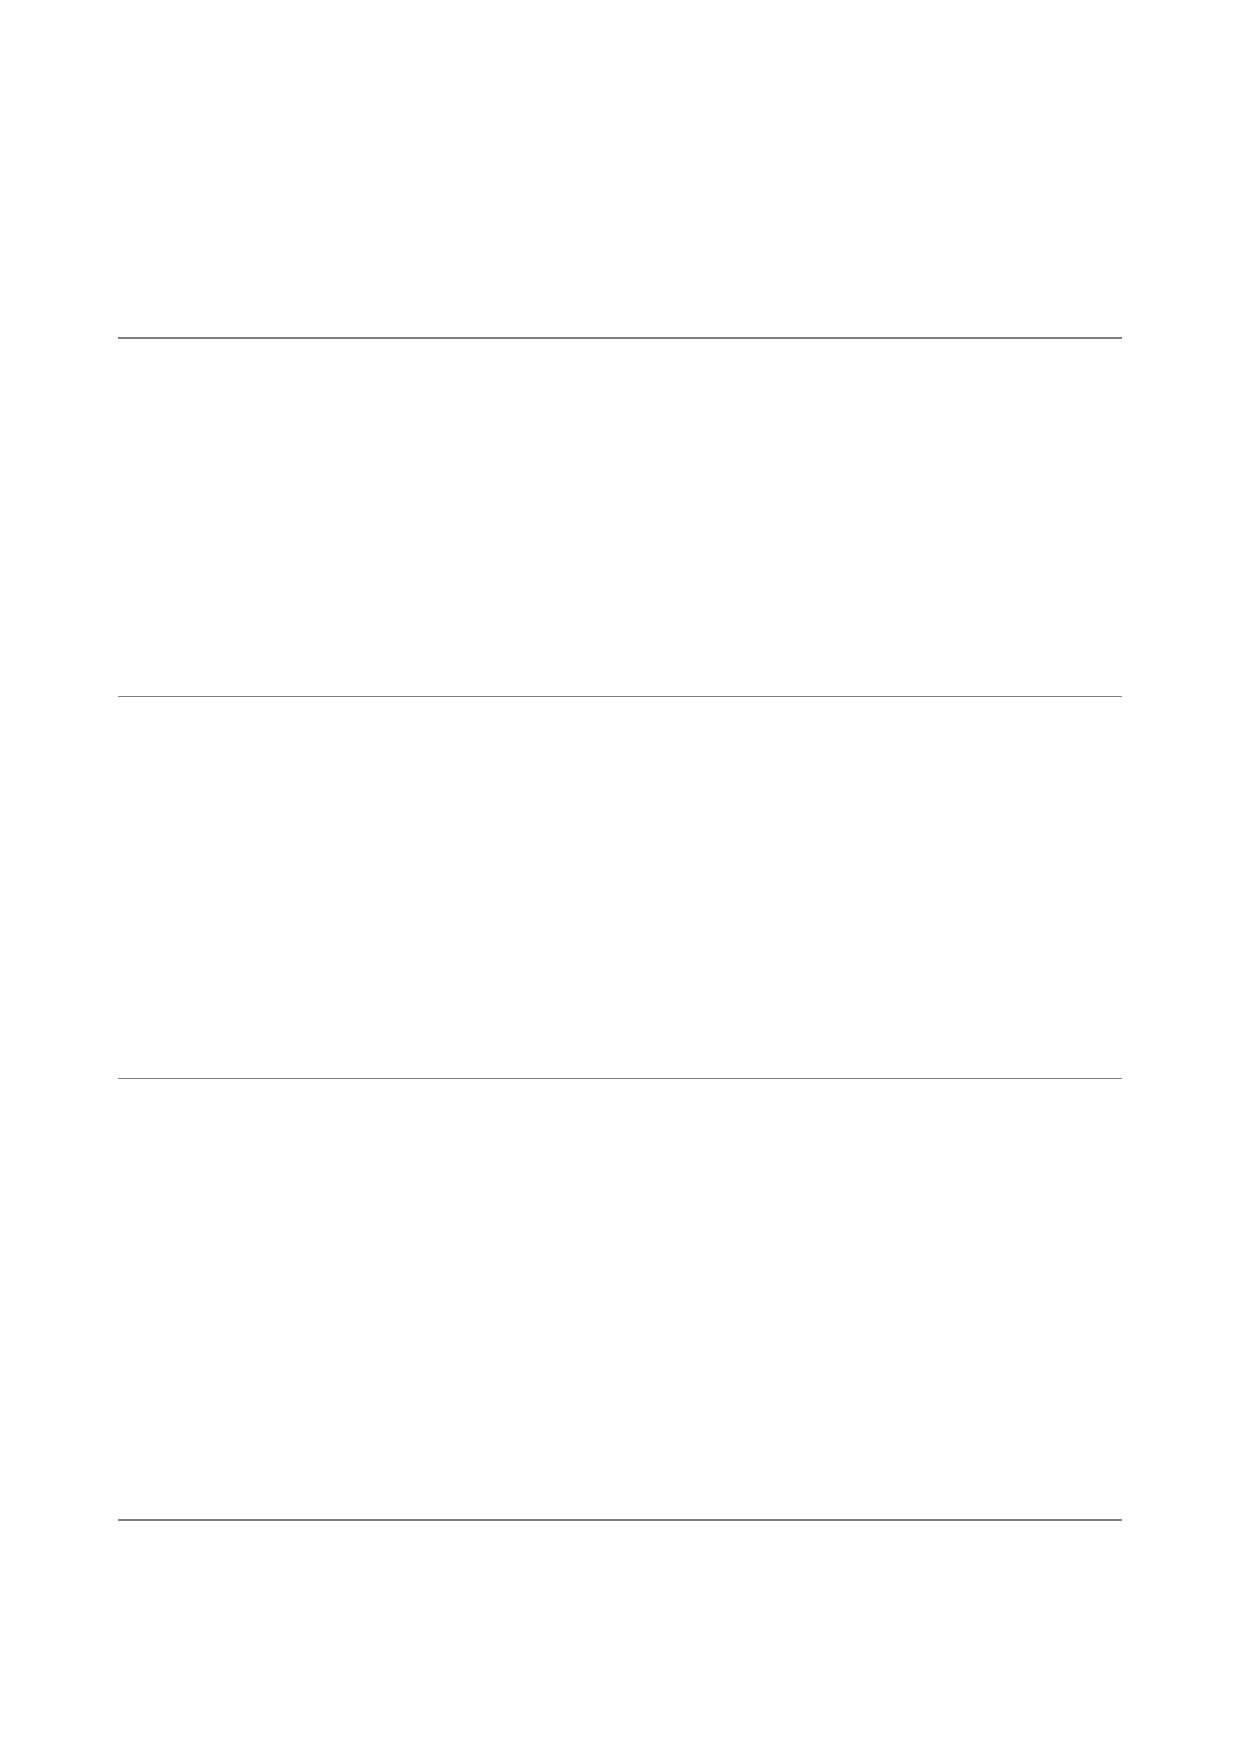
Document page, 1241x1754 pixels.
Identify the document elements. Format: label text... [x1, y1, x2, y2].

table_cell Data descriptor [118, 609, 341, 645]
table_cell Accessor descriptor [118, 645, 341, 682]
text Есть два типа дескрипторов: [118, 526, 1122, 555]
text user.name = "Айдар"; // Ошибка в strict mode, иначе просто игнорируется [118, 1428, 1122, 1452]
text 🔹 Результат тот же, но теперь мы точно контролируем, как работает свойство. [118, 242, 1122, 304]
table_cell undefined [401, 866, 573, 900]
text let user = {}; [118, 1168, 1122, 1192]
text console.log(user.name); // "Марат" [118, 1381, 1122, 1405]
text let user = { name: "Марат" }; [118, 1610, 1122, 1634]
table_cell значение свойства [573, 866, 1122, 900]
text writable: false, // 🚫 нельзя изменять [118, 1263, 1122, 1286]
table_cell хранит обычное значение (value) [341, 609, 727, 645]
table_header Свойство [118, 803, 311, 866]
table_cell boolean [311, 935, 401, 1000]
table_header Что делает [573, 803, 1122, 866]
table_cell boolean [311, 900, 401, 935]
text descriptor — это объект с особыми флагами, которые определяют поведение свойства. [118, 443, 1122, 507]
text console.log(user.name); // "Марат" [118, 189, 1122, 213]
text value: "Марат", [118, 1239, 1122, 1263]
text console.log(user.name); // "Марат" [118, 1452, 1122, 1476]
table_cell value [118, 866, 311, 900]
text configurable: true [118, 118, 1122, 142]
table_cell false [401, 1000, 573, 1063]
subtitle 🔹 5. Флаги для data descriptor [118, 747, 1122, 790]
table_cell boolean [311, 1000, 401, 1063]
table_header Тип [118, 574, 341, 608]
text configurable: true [118, 1310, 1122, 1334]
table_cell false [401, 900, 573, 935]
text Object.defineProperty(user, "name", { [118, 1216, 1122, 1239]
table_cell false [401, 935, 573, 1000]
table_cell задаёт геттер/сеттер (get / set) [341, 645, 727, 682]
table_cell writable [118, 900, 311, 935]
table_cell можно ли менять значение [573, 900, 1122, 935]
table_cell любое [311, 866, 401, 900]
table_cell configurable [118, 1000, 311, 1063]
table_header Назначение [341, 574, 727, 608]
table_cell можно ли удалить или изменить настройки свойства [573, 1000, 1122, 1063]
table_header Тип [311, 803, 401, 866]
table_cell enumerable [118, 935, 311, 1000]
subtitle 📘 Пример: скрытое свойство [118, 1564, 1122, 1597]
text }); [118, 1334, 1122, 1357]
table_header По умолчанию [401, 803, 573, 866]
subtitle 🔹 4. Что такое дескриптор (descriptor) [118, 388, 1122, 431]
subtitle 📘 Пример: только для чтения [118, 1122, 1122, 1156]
table_cell видно ли свойство в цикле for...in и Object.keys() [573, 935, 1122, 1000]
text }); [118, 142, 1122, 165]
text enumerable: true, [118, 1286, 1122, 1310]
